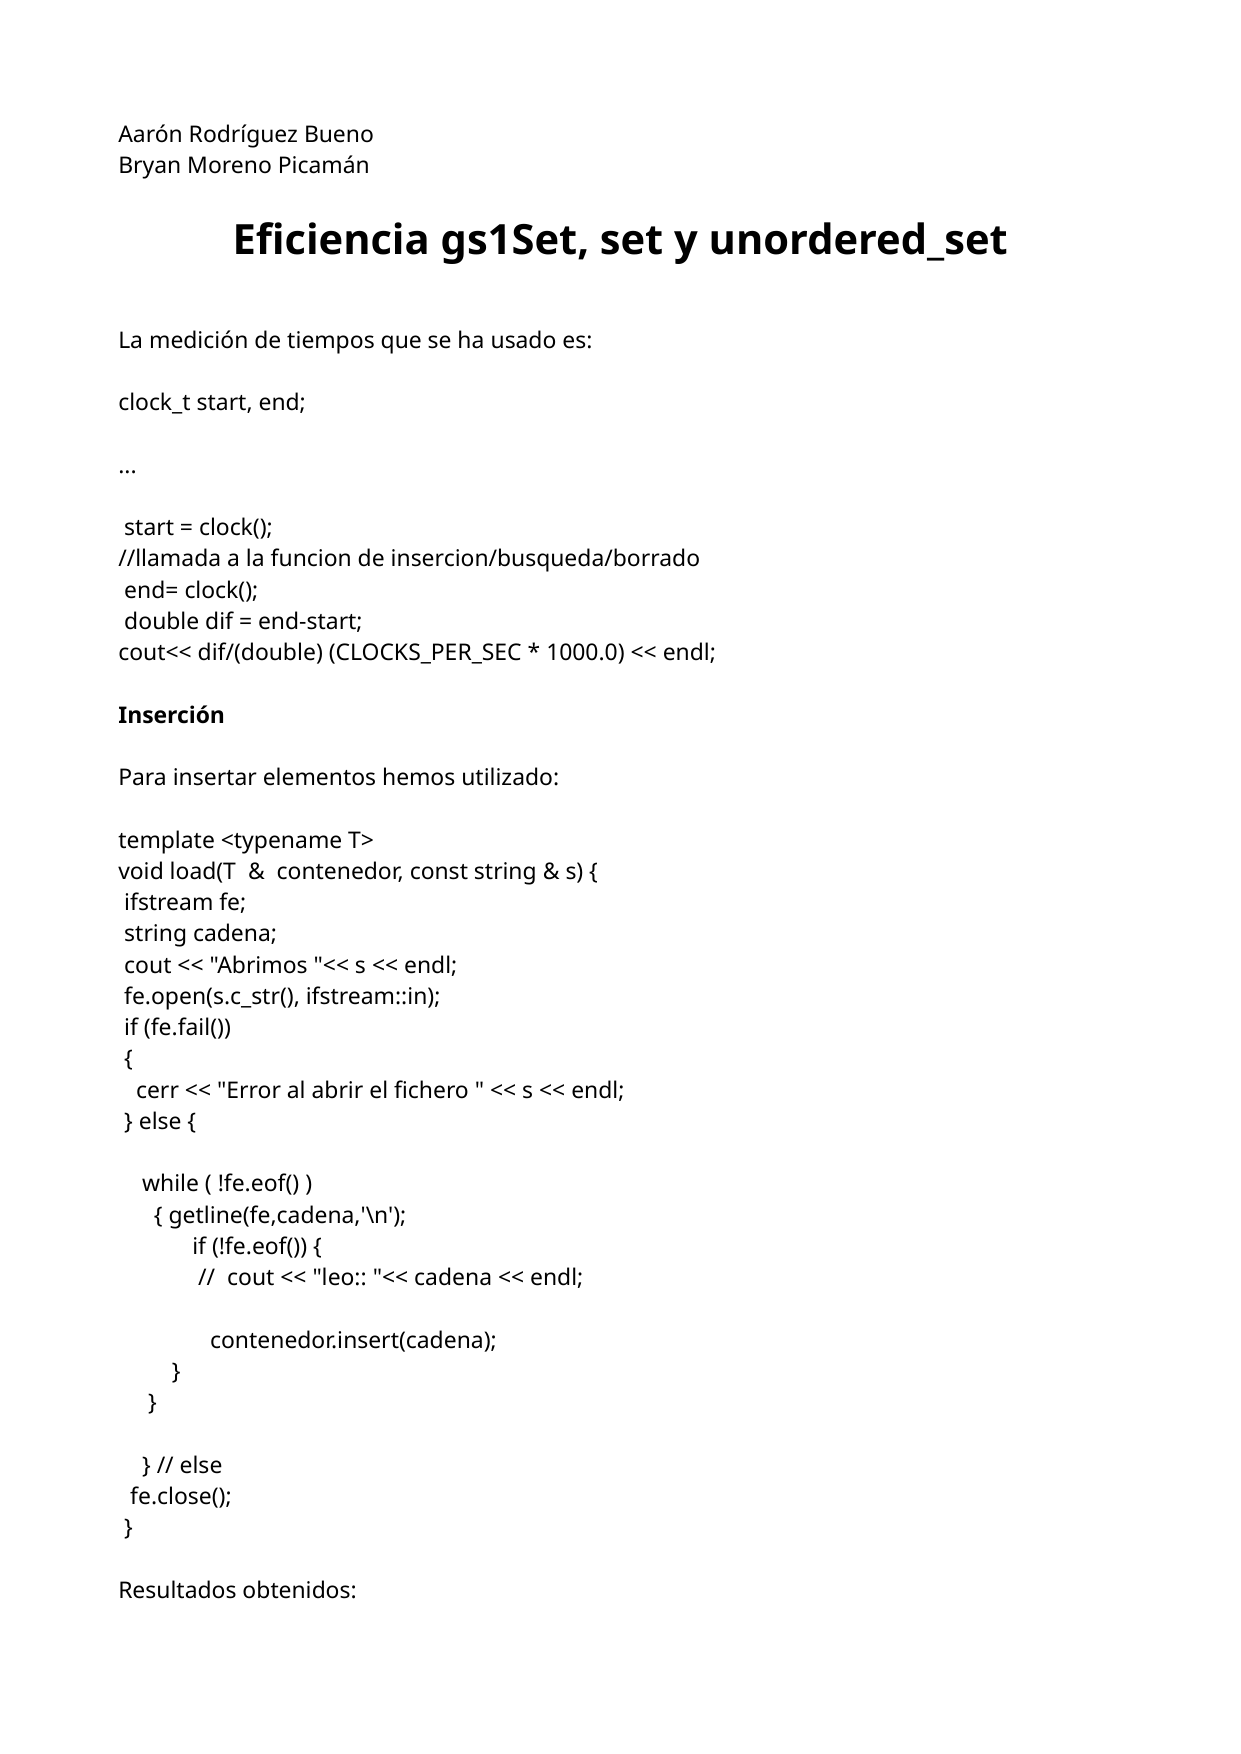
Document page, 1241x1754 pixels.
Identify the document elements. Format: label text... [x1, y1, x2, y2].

text clock_t start, end; [118, 386, 1122, 417]
text template <typename T> [118, 824, 1122, 855]
text if (fe.fail()) [118, 1011, 1122, 1042]
text Eficiencia gs1Set, set y unordered_set [118, 210, 1122, 267]
text fe.close(); [118, 1480, 1122, 1511]
text void load(T & contenedor, const string & s) { [118, 855, 1122, 886]
text { getline(fe,cadena,'\n'); [118, 1199, 1122, 1230]
text } [118, 1386, 1122, 1417]
text Para insertar elementos hemos utilizado: [118, 761, 1122, 792]
text // cout << "leo:: "<< cadena << endl; [118, 1261, 1122, 1292]
text } [118, 1511, 1122, 1542]
text } // else [118, 1449, 1122, 1480]
text La medición de tiempos que se ha usado es: [118, 324, 1122, 355]
text end= clock(); [118, 574, 1122, 605]
text contenedor.insert(cadena); [118, 1324, 1122, 1355]
text //llamada a la funcion de insercion/busqueda/borrado [118, 542, 1122, 574]
text if (!fe.eof()) { [118, 1230, 1122, 1261]
text } [118, 1355, 1122, 1386]
text cerr << "Error al abrir el fichero " << s << endl; [118, 1074, 1122, 1105]
text ifstream fe; [118, 886, 1122, 917]
text cout << "Abrimos "<< s << endl; [118, 949, 1122, 980]
text start = clock(); [118, 511, 1122, 542]
text fe.open(s.c_str(), ifstream::in); [118, 980, 1122, 1011]
text ... [118, 449, 1122, 480]
text string cadena; [118, 917, 1122, 949]
text double dif = end-start; [118, 605, 1122, 636]
text } else { [118, 1105, 1122, 1136]
text cout<< dif/(double) (CLOCKS_PER_SEC * 1000.0) << endl; [118, 636, 1122, 667]
text { [118, 1042, 1122, 1074]
text Inserción [118, 699, 1122, 730]
text Resultados obtenidos: [118, 1574, 1122, 1605]
text while ( !fe.eof() ) [118, 1167, 1122, 1199]
